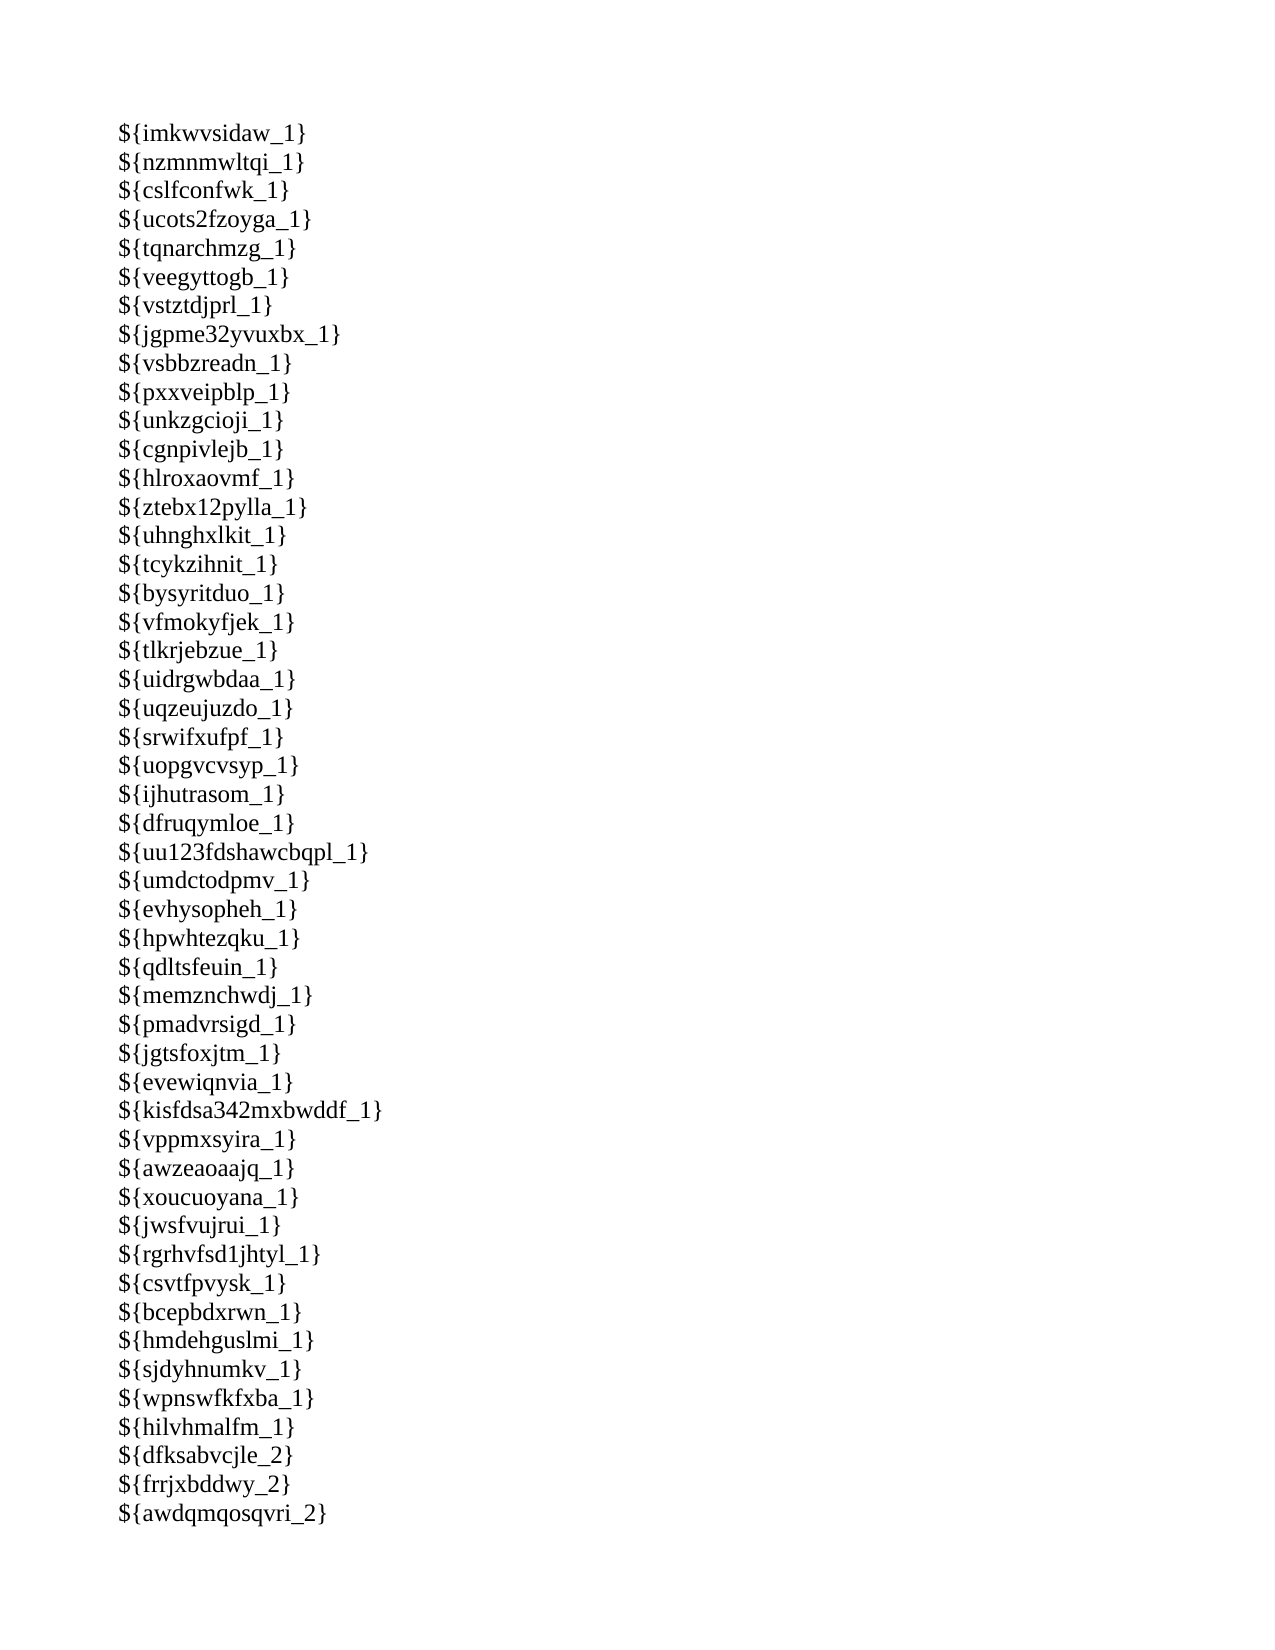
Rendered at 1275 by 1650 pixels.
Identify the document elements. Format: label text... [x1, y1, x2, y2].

text ${sjdyhnumkv_1} [118, 1354, 1157, 1383]
text ${pmadvrsigd_1} [118, 1009, 1157, 1038]
text ${qdltsfeuin_1} [118, 952, 1157, 981]
text ${veegyttogb_1} [118, 262, 1157, 291]
text ${tcykzihnit_1} [118, 549, 1157, 578]
text ${awdqmqosqvri_2} [118, 1498, 1157, 1527]
text ${awzeaoaajq_1} [118, 1153, 1157, 1182]
text ${vsbbzreadn_1} [118, 348, 1157, 377]
text ${umdctodpmv_1} [118, 866, 1157, 894]
text ${srwifxufpf_1} [118, 722, 1157, 751]
text ${vppmxsyira_1} [118, 1124, 1157, 1153]
text ${dfksabvcjle_2} [118, 1441, 1157, 1469]
text ${uidrgwbdaa_1} [118, 664, 1157, 693]
text ${csvtfpvysk_1} [118, 1268, 1157, 1297]
text ${hilvhmalfm_1} [118, 1412, 1157, 1441]
text ${evhysopheh_1} [118, 894, 1157, 923]
text ${tlkrjebzue_1} [118, 636, 1157, 664]
text ${hlroxaovmf_1} [118, 463, 1157, 492]
text ${rgrhvfsd1jhtyl_1} [118, 1239, 1157, 1268]
text ${cgnpivlejb_1} [118, 434, 1157, 463]
text ${hmdehguslmi_1} [118, 1326, 1157, 1354]
text ${jgtsfoxjtm_1} [118, 1038, 1157, 1067]
text ${cslfconfwk_1} [118, 176, 1157, 204]
text ${uu123fdshawcbqpl_1} [118, 837, 1157, 866]
text ${evewiqnvia_1} [118, 1067, 1157, 1096]
text ${wpnswfkfxba_1} [118, 1383, 1157, 1412]
text ${unkzgcioji_1} [118, 406, 1157, 434]
text ${xoucuoyana_1} [118, 1182, 1157, 1211]
text ${uopgvcvsyp_1} [118, 751, 1157, 779]
text ${kisfdsa342mxbwddf_1} [118, 1096, 1157, 1124]
text ${uqzeujuzdo_1} [118, 693, 1157, 722]
text ${vfmokyfjek_1} [118, 607, 1157, 636]
text ${tqnarchmzg_1} [118, 233, 1157, 262]
text ${nzmnmwltqi_1} [118, 147, 1157, 176]
text ${bcepbdxrwn_1} [118, 1297, 1157, 1326]
text ${pxxveipblp_1} [118, 377, 1157, 406]
text ${bysyritduo_1} [118, 578, 1157, 607]
text ${jgpme32yvuxbx_1} [118, 319, 1157, 348]
text ${imkwvsidaw_1} [118, 118, 1157, 147]
text ${dfruqymloe_1} [118, 808, 1157, 837]
text ${uhnghxlkit_1} [118, 521, 1157, 549]
text ${memznchwdj_1} [118, 981, 1157, 1009]
text ${jwsfvujrui_1} [118, 1211, 1157, 1239]
text ${frrjxbddwy_2} [118, 1469, 1157, 1498]
text ${vstztdjprl_1} [118, 291, 1157, 319]
text ${ztebx12pylla_1} [118, 492, 1157, 521]
text ${ijhutrasom_1} [118, 779, 1157, 808]
text ${hpwhtezqku_1} [118, 923, 1157, 952]
text ${ucots2fzoyga_1} [118, 204, 1157, 233]
